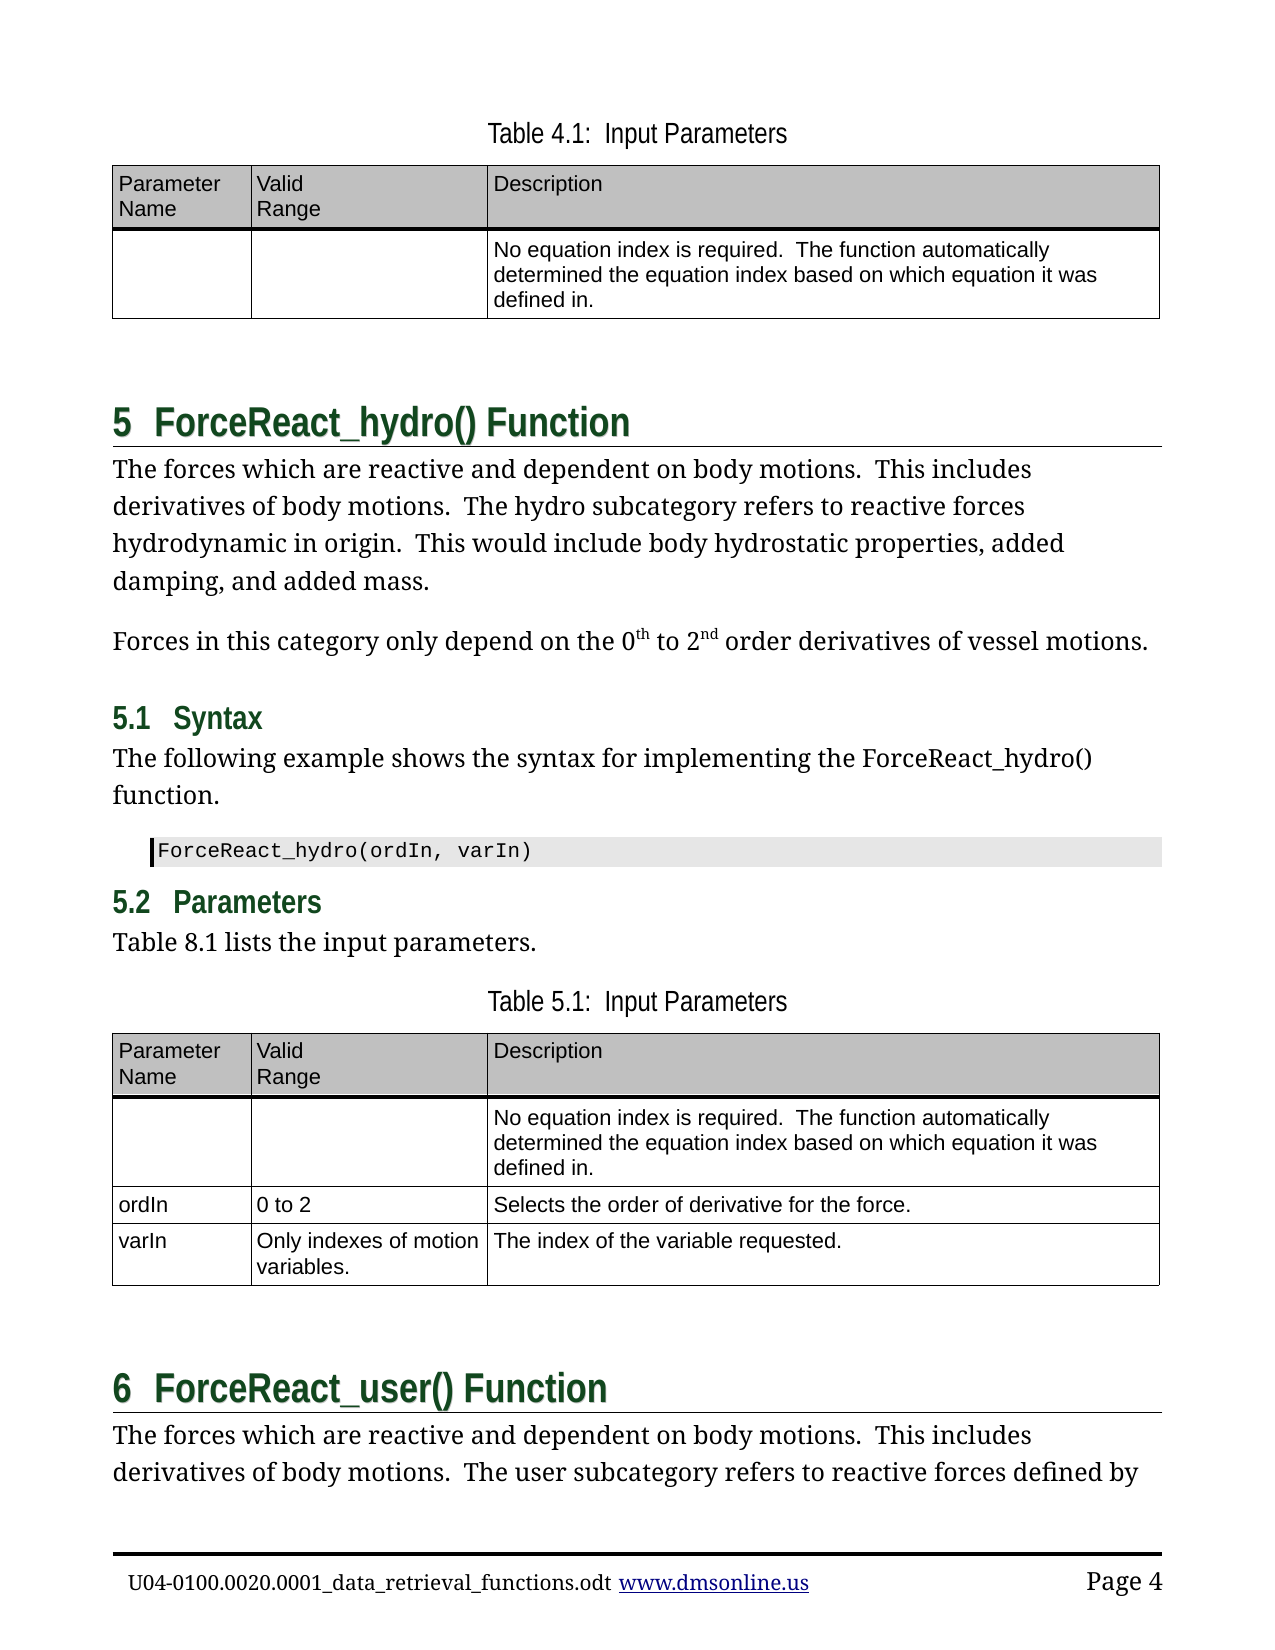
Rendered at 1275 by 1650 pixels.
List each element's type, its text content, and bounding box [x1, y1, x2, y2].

table_cell [113, 231, 251, 318]
table_cell No equation index is required. The function automatically determined the equation index based on which equation it was defined in. [488, 231, 1159, 318]
table_cell No equation index is required. The function automatically determined the equation index based on which equation it was defined in. [488, 1099, 1159, 1186]
text Table 5.1: Input Parameters [112, 984, 1162, 1017]
text The forces which are reactive and dependent on body motions. This includes derivatives of body motions. The hydro subcategory refers to reactive forces hydrodynamic in origin. This would include body hydrostatic properties, added damping, and added mass. [112, 451, 1162, 597]
table_cell ordIn [113, 1187, 251, 1222]
subtitle ForceReact_hydro() Function [112, 398, 1162, 447]
table_cell [113, 1099, 251, 1186]
table_cell Selects the order of derivative for the force. [488, 1187, 1159, 1222]
table_header Valid Range [252, 1034, 487, 1094]
text Table 8.1 lists the input parameters. [112, 924, 1162, 958]
text Forces in this category only depend on the 0th to 2nd order derivatives of vessel motions. [112, 623, 1162, 657]
table_header Description [488, 166, 1159, 227]
table_header Description [488, 1034, 1159, 1094]
table_cell varIn [113, 1224, 251, 1284]
table_cell [252, 231, 487, 318]
text ForceReact_hydro(ordIn, varIn) [150, 837, 1162, 867]
subtitle Syntax [112, 698, 1162, 736]
text The following example shows the syntax for implementing the ForceReact_hydro() function. [112, 740, 1162, 812]
table_header Parameter Name [113, 166, 251, 227]
text The forces which are reactive and dependent on body motions. This includes derivatives of body motions. The user subcategory refers to reactive forces defined by [112, 1417, 1162, 1489]
subtitle ForceReact_user() Function [112, 1364, 1162, 1413]
table_cell [252, 1099, 487, 1186]
table_header Valid Range [252, 166, 487, 227]
table_cell 0 to 2 [252, 1187, 487, 1222]
subtitle Parameters [112, 882, 1162, 920]
table_cell The index of the variable requested. [488, 1224, 1159, 1284]
text Table 4.1: Input Parameters [112, 117, 1162, 150]
table_header Parameter Name [113, 1034, 251, 1094]
table_cell Only indexes of motion variables. [252, 1224, 487, 1284]
